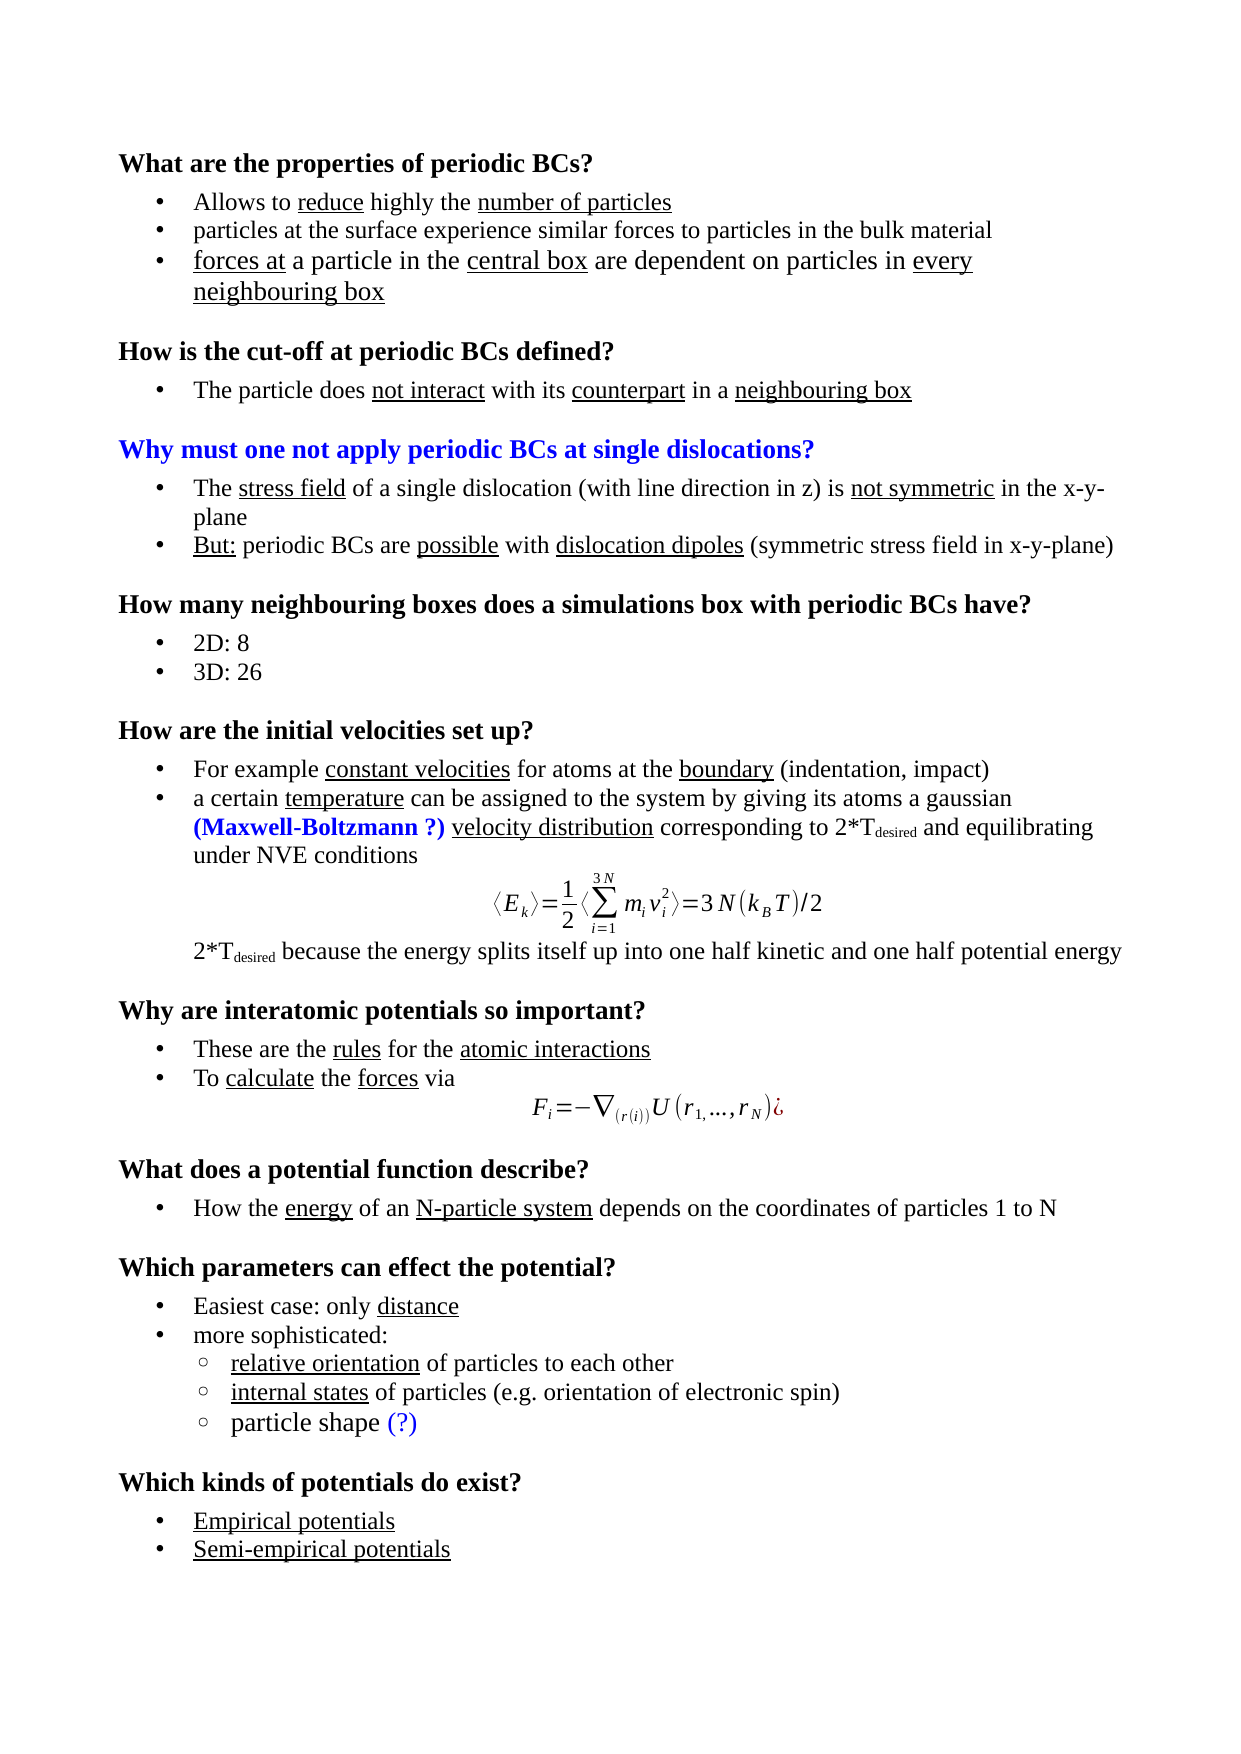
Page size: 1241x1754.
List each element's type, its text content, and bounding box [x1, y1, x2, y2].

text How are the initial velocities set up? [118, 714, 1122, 745]
text How is the cut-off at periodic BCs defined? [118, 335, 1122, 367]
text What does a potential function describe? [118, 1153, 1122, 1184]
list relative orientation of particles to each other [193, 1348, 1122, 1377]
list internal states of particles (e.g. orientation of electronic spin) [193, 1377, 1122, 1406]
text Which parameters can effect the potential? [118, 1251, 1122, 1282]
list The particle does not interact with its counterpart in a neighbouring box [156, 375, 1122, 404]
list Empirical potentials [156, 1506, 1122, 1534]
list 3D: 26 [156, 657, 1122, 685]
text Why are interatomic potentials so important? [118, 994, 1122, 1025]
list But: periodic BCs are possible with dislocation dipoles (symmetric stress field in x-y-plane) [156, 530, 1122, 559]
list These are the rules for the atomic interactions [156, 1034, 1122, 1063]
list 2D: 8 [156, 628, 1122, 657]
list Allows to reduce highly the number of particles [156, 187, 1122, 216]
list particle shape (?) [193, 1406, 1122, 1437]
list forces at a particle in the central box are dependent on particles in every neighbouring box [156, 244, 1122, 307]
text Why must one not apply periodic BCs at single dislocations? [118, 433, 1122, 464]
list How the energy of an N-particle system depends on the coordinates of particles 1 to N [156, 1193, 1122, 1222]
list Easiest case: only distance [156, 1291, 1122, 1320]
list To calculate the forces via [156, 1063, 1122, 1091]
text What are the properties of periodic BCs? [118, 147, 1122, 178]
text How many neighbouring boxes does a simulations box with periodic BCs have? [118, 588, 1122, 619]
list 2*Tdesired because the energy splits itself up into one half kinetic and one half potential energy [156, 936, 1122, 965]
list For example constant velocities for atoms at the boundary (indentation, impact) [156, 754, 1122, 783]
list a certain temperature can be assigned to the system by giving its atoms a gaussian (Maxwell-Boltzmann ?) velocity distribution corresponding to 2*Tdesired and equilibrating under NVE conditions [156, 783, 1122, 869]
list more sophisticated: [156, 1320, 1122, 1348]
list The stress field of a single dislocation (with line direction in z) is not symmetric in the x-y-plane [156, 473, 1122, 530]
text Which kinds of potentials do exist? [118, 1466, 1122, 1497]
list Semi-empirical potentials [156, 1534, 1122, 1563]
list particles at the surface experience similar forces to particles in the bulk material [156, 216, 1122, 244]
